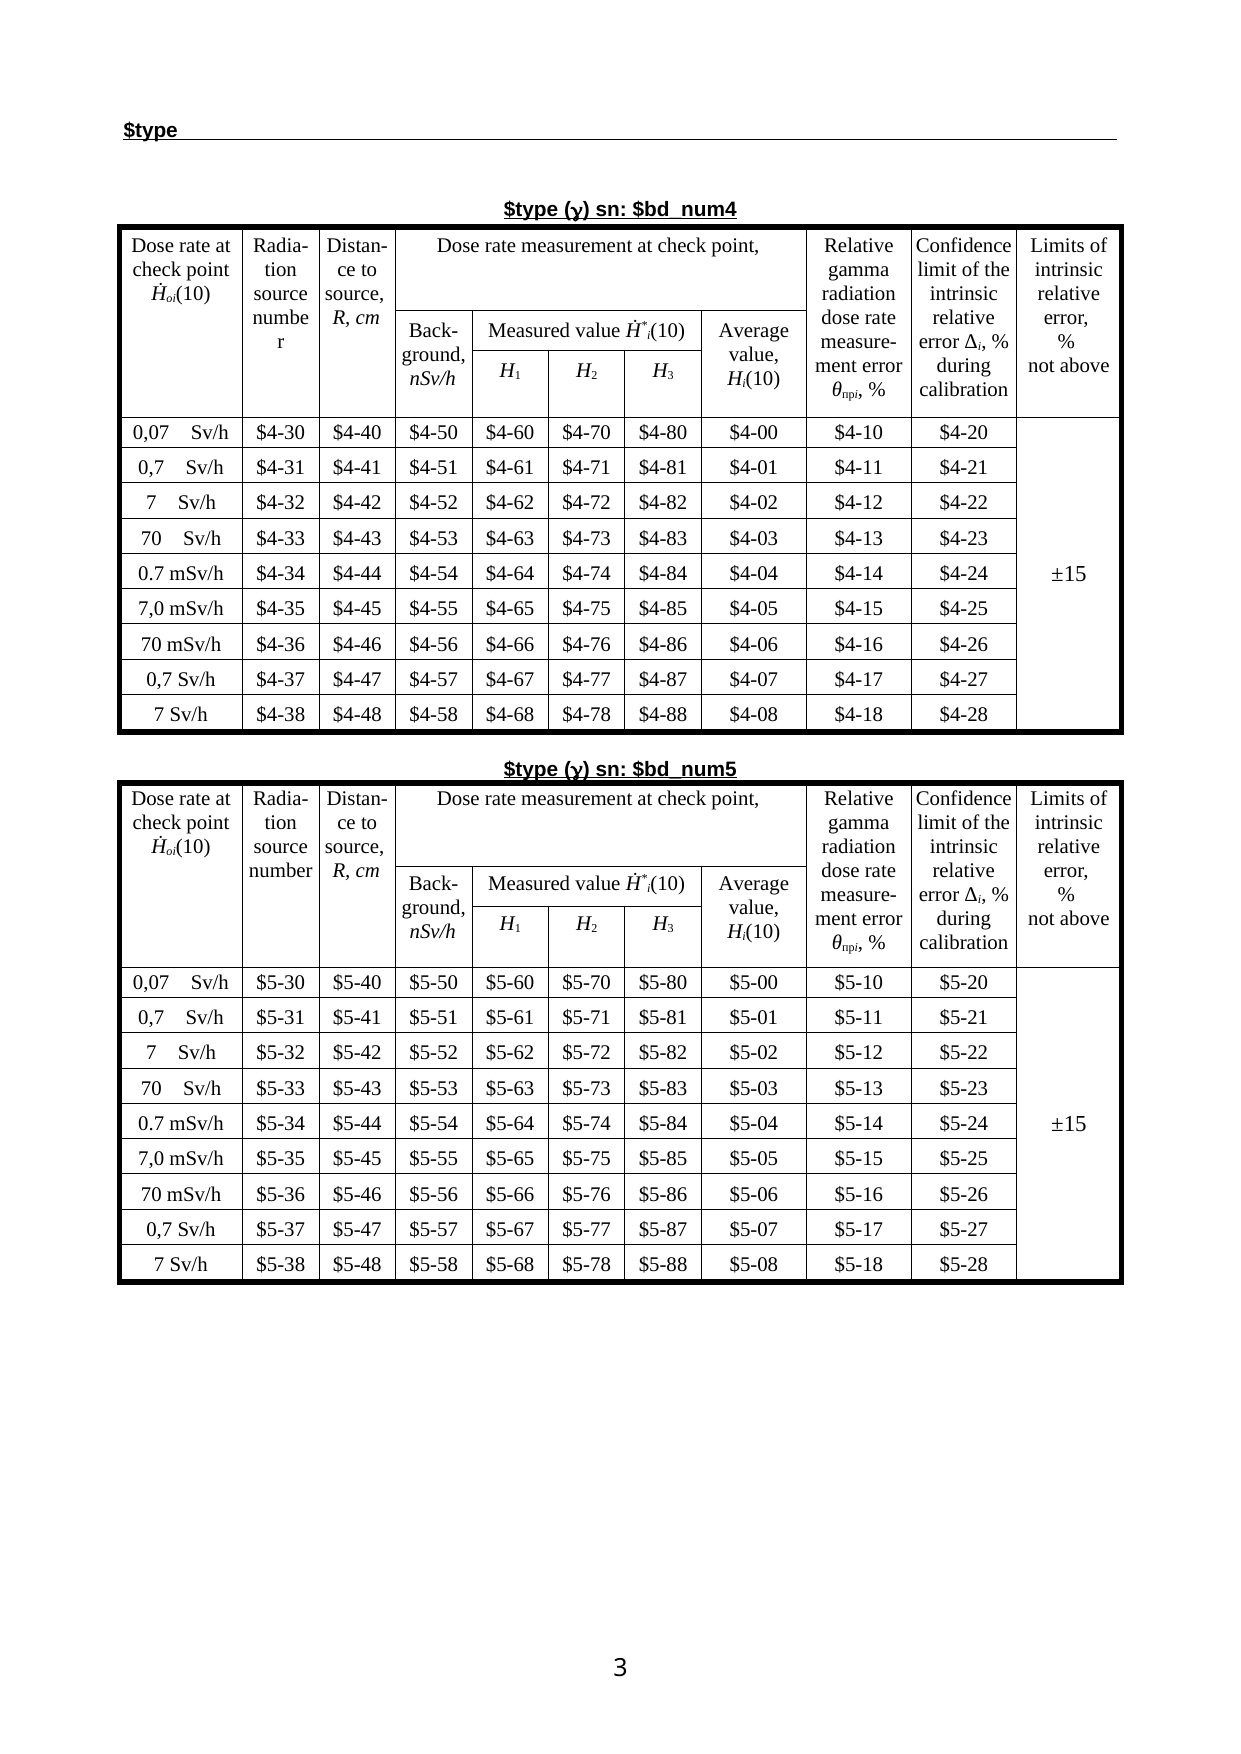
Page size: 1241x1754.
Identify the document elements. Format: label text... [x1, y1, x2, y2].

table_cell $5-15 [807, 1139, 911, 1173]
table_cell 0,7 Sv/h [122, 448, 242, 482]
table_cell $5-56 [396, 1174, 472, 1209]
table_cell $5-63 [473, 1069, 548, 1103]
table_cell $5-87 [625, 1210, 701, 1244]
table_cell $5-54 [396, 1104, 472, 1138]
table_cell $4-74 [549, 554, 624, 588]
table_cell ±15 [1017, 418, 1119, 729]
table_cell $5-68 [473, 1245, 548, 1279]
table_cell Dose rate at check point Ḣoi(10) [122, 786, 242, 967]
table_cell $4-46 [320, 624, 395, 659]
table_cell Confidence limit of the intrinsic relative error Δi, % during calibration [912, 230, 1016, 417]
table_cell $4-28 [912, 695, 1016, 729]
table_cell $5-07 [702, 1210, 806, 1244]
table_cell $5-04 [702, 1104, 806, 1138]
table_cell $5-11 [807, 998, 911, 1032]
table_cell $4-14 [807, 554, 911, 588]
table_cell $4-85 [625, 589, 701, 623]
table_cell $5-28 [912, 1245, 1016, 1279]
table_cell Average value, Hi(10) [702, 867, 806, 967]
table_cell $4-60 [473, 418, 548, 447]
table_cell Distan-ce to source, R, сm [320, 786, 395, 967]
table_cell $4-23 [912, 519, 1016, 553]
table_cell $5-65 [473, 1139, 548, 1173]
table_header $type () sn: $bd_num4 [119, 179, 1121, 224]
table_cell $5-05 [702, 1139, 806, 1173]
table_header $type () sn: $bd_num5 [119, 735, 1121, 780]
table_cell $5-37 [243, 1210, 319, 1244]
table_cell $4-41 [320, 448, 395, 482]
table_cell H3 [625, 351, 701, 417]
table_cell $5-35 [243, 1139, 319, 1173]
table_cell $5-46 [320, 1174, 395, 1209]
table_cell $5-12 [807, 1033, 911, 1067]
table_cell $4-65 [473, 589, 548, 623]
table_cell $4-03 [702, 519, 806, 553]
table_cell $4-12 [807, 483, 911, 517]
table_cell Limits of intrinsic relative error, % not above [1017, 230, 1119, 417]
table_cell 7,0 mSv/h [122, 589, 242, 623]
table_cell $5-01 [702, 998, 806, 1032]
table_cell $5-03 [702, 1069, 806, 1103]
table_cell H1 [473, 907, 548, 967]
table_cell $5-44 [320, 1104, 395, 1138]
table_cell Back-ground, nSv/h [396, 867, 472, 967]
table_cell $4-13 [807, 519, 911, 553]
table_cell Confidence limit of the intrinsic relative error Δi, % during calibration [912, 786, 1016, 967]
table_cell $5-62 [473, 1033, 548, 1067]
table_cell $4-75 [549, 589, 624, 623]
table_cell $5-67 [473, 1210, 548, 1244]
table_cell $4-31 [243, 448, 319, 482]
table_cell $5-20 [912, 968, 1016, 997]
table_cell $4-16 [807, 624, 911, 659]
table_cell 70 mSv/h [122, 624, 242, 659]
table_cell $5-38 [243, 1245, 319, 1279]
table_cell $5-86 [625, 1174, 701, 1209]
table_cell $5-40 [320, 968, 395, 997]
table_cell $4-47 [320, 660, 395, 694]
table_cell $4-78 [549, 695, 624, 729]
table_cell $4-42 [320, 483, 395, 517]
table_cell $5-16 [807, 1174, 911, 1209]
table_cell $5-48 [320, 1245, 395, 1279]
table_cell $4-66 [473, 624, 548, 659]
table_cell Dose rate measurement at check point, [396, 786, 806, 866]
table_cell $5-77 [549, 1210, 624, 1244]
table_cell $4-43 [320, 519, 395, 553]
table_cell $4-10 [807, 418, 911, 447]
table_cell $5-53 [396, 1069, 472, 1103]
table_cell $5-58 [396, 1245, 472, 1279]
table_cell 0,07 Sv/h [122, 968, 242, 997]
table_cell $4-58 [396, 695, 472, 729]
table_cell $5-78 [549, 1245, 624, 1279]
table_cell 0,07 Sv/h [122, 418, 242, 447]
table_cell $4-45 [320, 589, 395, 623]
table_cell $5-10 [807, 968, 911, 997]
table_cell $5-36 [243, 1174, 319, 1209]
table_cell $4-80 [625, 418, 701, 447]
table_cell $4-55 [396, 589, 472, 623]
table_cell $5-70 [549, 968, 624, 997]
table_cell $5-60 [473, 968, 548, 997]
table_cell $4-17 [807, 660, 911, 694]
table_cell 0,7 Sv/h [122, 998, 242, 1032]
table_cell 0.7 mSv/h [122, 1104, 242, 1138]
table_cell Radia-tion source number [243, 786, 319, 967]
table_cell $5-74 [549, 1104, 624, 1138]
table_cell $4-82 [625, 483, 701, 517]
table_cell $4-44 [320, 554, 395, 588]
table_cell $4-84 [625, 554, 701, 588]
table_cell $4-30 [243, 418, 319, 447]
table_cell $4-33 [243, 519, 319, 553]
table_cell $4-88 [625, 695, 701, 729]
table_cell $4-57 [396, 660, 472, 694]
table_cell $5-51 [396, 998, 472, 1032]
table_cell $5-34 [243, 1104, 319, 1138]
table_cell 7 Sv/h [122, 695, 242, 729]
table_cell $5-82 [625, 1033, 701, 1067]
table_cell $4-36 [243, 624, 319, 659]
table_cell $4-56 [396, 624, 472, 659]
table_cell $4-21 [912, 448, 1016, 482]
table_cell 0.7 mSv/h [122, 554, 242, 588]
table_cell $4-18 [807, 695, 911, 729]
table_cell $5-27 [912, 1210, 1016, 1244]
table_cell Average value, Hi(10) [702, 311, 806, 417]
table_cell $4-87 [625, 660, 701, 694]
table_cell Dose rate at check point Ḣoi(10) [122, 230, 242, 417]
table_cell $5-13 [807, 1069, 911, 1103]
table_cell $4-86 [625, 624, 701, 659]
table_cell $5-81 [625, 998, 701, 1032]
table_cell $5-80 [625, 968, 701, 997]
table_cell $4-63 [473, 519, 548, 553]
table_cell Radia-tion source number [243, 230, 319, 417]
table_cell $5-47 [320, 1210, 395, 1244]
table_cell $5-52 [396, 1033, 472, 1067]
table_cell $5-06 [702, 1174, 806, 1209]
table_cell $4-71 [549, 448, 624, 482]
table_cell $5-42 [320, 1033, 395, 1067]
table_cell $4-22 [912, 483, 1016, 517]
table_cell $4-02 [702, 483, 806, 517]
table_cell $4-05 [702, 589, 806, 623]
table_cell $5-30 [243, 968, 319, 997]
table_cell $5-85 [625, 1139, 701, 1173]
table_cell $4-25 [912, 589, 1016, 623]
table_cell $4-35 [243, 589, 319, 623]
table_cell $5-88 [625, 1245, 701, 1279]
table_cell 7 Sv/h [122, 483, 242, 517]
table_cell $5-00 [702, 968, 806, 997]
table_cell 7 Sv/h [122, 1245, 242, 1279]
table_cell $4-00 [702, 418, 806, 447]
table_cell $4-73 [549, 519, 624, 553]
table_cell $4-01 [702, 448, 806, 482]
table_cell $4-70 [549, 418, 624, 447]
table_cell 0,7 Sv/h [122, 660, 242, 694]
table_cell $5-50 [396, 968, 472, 997]
table_cell H3 [625, 907, 701, 967]
table_cell $5-64 [473, 1104, 548, 1138]
table_cell $5-41 [320, 998, 395, 1032]
table_cell $5-61 [473, 998, 548, 1032]
table_cell H2 [549, 351, 624, 417]
table_cell 70 Sv/h [122, 1069, 242, 1103]
table_cell $4-48 [320, 695, 395, 729]
table_cell H2 [549, 907, 624, 967]
table_cell $5-32 [243, 1033, 319, 1067]
table_cell $5-21 [912, 998, 1016, 1032]
table_cell $4-67 [473, 660, 548, 694]
table_cell $4-72 [549, 483, 624, 517]
table_cell $5-31 [243, 998, 319, 1032]
table_cell $5-43 [320, 1069, 395, 1103]
table_cell Measured value Ḣ*i(10) [473, 311, 701, 349]
table_cell $4-53 [396, 519, 472, 553]
table_cell $4-20 [912, 418, 1016, 447]
table_cell $4-61 [473, 448, 548, 482]
table_cell $4-64 [473, 554, 548, 588]
table_cell $4-68 [473, 695, 548, 729]
table_cell $4-06 [702, 624, 806, 659]
table_cell $5-55 [396, 1139, 472, 1173]
table_cell $4-37 [243, 660, 319, 694]
table_cell $4-11 [807, 448, 911, 482]
table_cell 70 mSv/h [122, 1174, 242, 1209]
table_cell $4-26 [912, 624, 1016, 659]
table_cell $5-66 [473, 1174, 548, 1209]
table_cell $5-14 [807, 1104, 911, 1138]
table_cell $4-51 [396, 448, 472, 482]
table_cell $5-71 [549, 998, 624, 1032]
table_cell ±15 [1017, 968, 1119, 1279]
table_cell $4-52 [396, 483, 472, 517]
table_cell $5-33 [243, 1069, 319, 1103]
table_cell 70 Sv/h [122, 519, 242, 553]
table_cell $5-23 [912, 1069, 1016, 1103]
table_cell $4-07 [702, 660, 806, 694]
table_cell $5-24 [912, 1104, 1016, 1138]
table_cell $5-45 [320, 1139, 395, 1173]
table_cell Distan-ce to source, R, сm [320, 230, 395, 417]
table_cell $4-08 [702, 695, 806, 729]
table_cell Limits of intrinsic relative error, % not above [1017, 786, 1119, 967]
table_cell Back-ground, nSv/h [396, 311, 472, 417]
table_cell $4-81 [625, 448, 701, 482]
table_cell Measured value Ḣ*i(10) [473, 867, 701, 906]
table_cell $5-83 [625, 1069, 701, 1103]
table_cell $5-02 [702, 1033, 806, 1067]
table_cell $5-72 [549, 1033, 624, 1067]
table_cell $5-22 [912, 1033, 1016, 1067]
table_cell $5-57 [396, 1210, 472, 1244]
table_cell Relative gamma radiation dose rate measure-ment error θпрi, % [807, 786, 911, 967]
table_cell $5-08 [702, 1245, 806, 1279]
table_cell 7,0 mSv/h [122, 1139, 242, 1173]
table_cell 0,7 Sv/h [122, 1210, 242, 1244]
table_cell $5-76 [549, 1174, 624, 1209]
table_cell $4-32 [243, 483, 319, 517]
table_cell $5-75 [549, 1139, 624, 1173]
table_cell $4-62 [473, 483, 548, 517]
table_cell $4-76 [549, 624, 624, 659]
table_cell $5-73 [549, 1069, 624, 1103]
table_cell $4-83 [625, 519, 701, 553]
table_cell 7 Sv/h [122, 1033, 242, 1067]
table_cell $4-40 [320, 418, 395, 447]
table_cell $4-38 [243, 695, 319, 729]
table_cell H1 [473, 351, 548, 417]
table_cell $5-25 [912, 1139, 1016, 1173]
table_cell $4-50 [396, 418, 472, 447]
table_cell $4-24 [912, 554, 1016, 588]
table_cell $5-18 [807, 1245, 911, 1279]
table_cell $4-04 [702, 554, 806, 588]
table_cell $4-77 [549, 660, 624, 694]
table_cell $4-27 [912, 660, 1016, 694]
table_cell $5-84 [625, 1104, 701, 1138]
table_cell $4-34 [243, 554, 319, 588]
table_cell $5-26 [912, 1174, 1016, 1209]
table_cell Dose rate measurement at check point, [396, 230, 806, 310]
table_cell $4-15 [807, 589, 911, 623]
table_cell $5-17 [807, 1210, 911, 1244]
table_cell Relative gamma radiation dose rate measure-ment error θпрi, % [807, 230, 911, 417]
table_cell $4-54 [396, 554, 472, 588]
